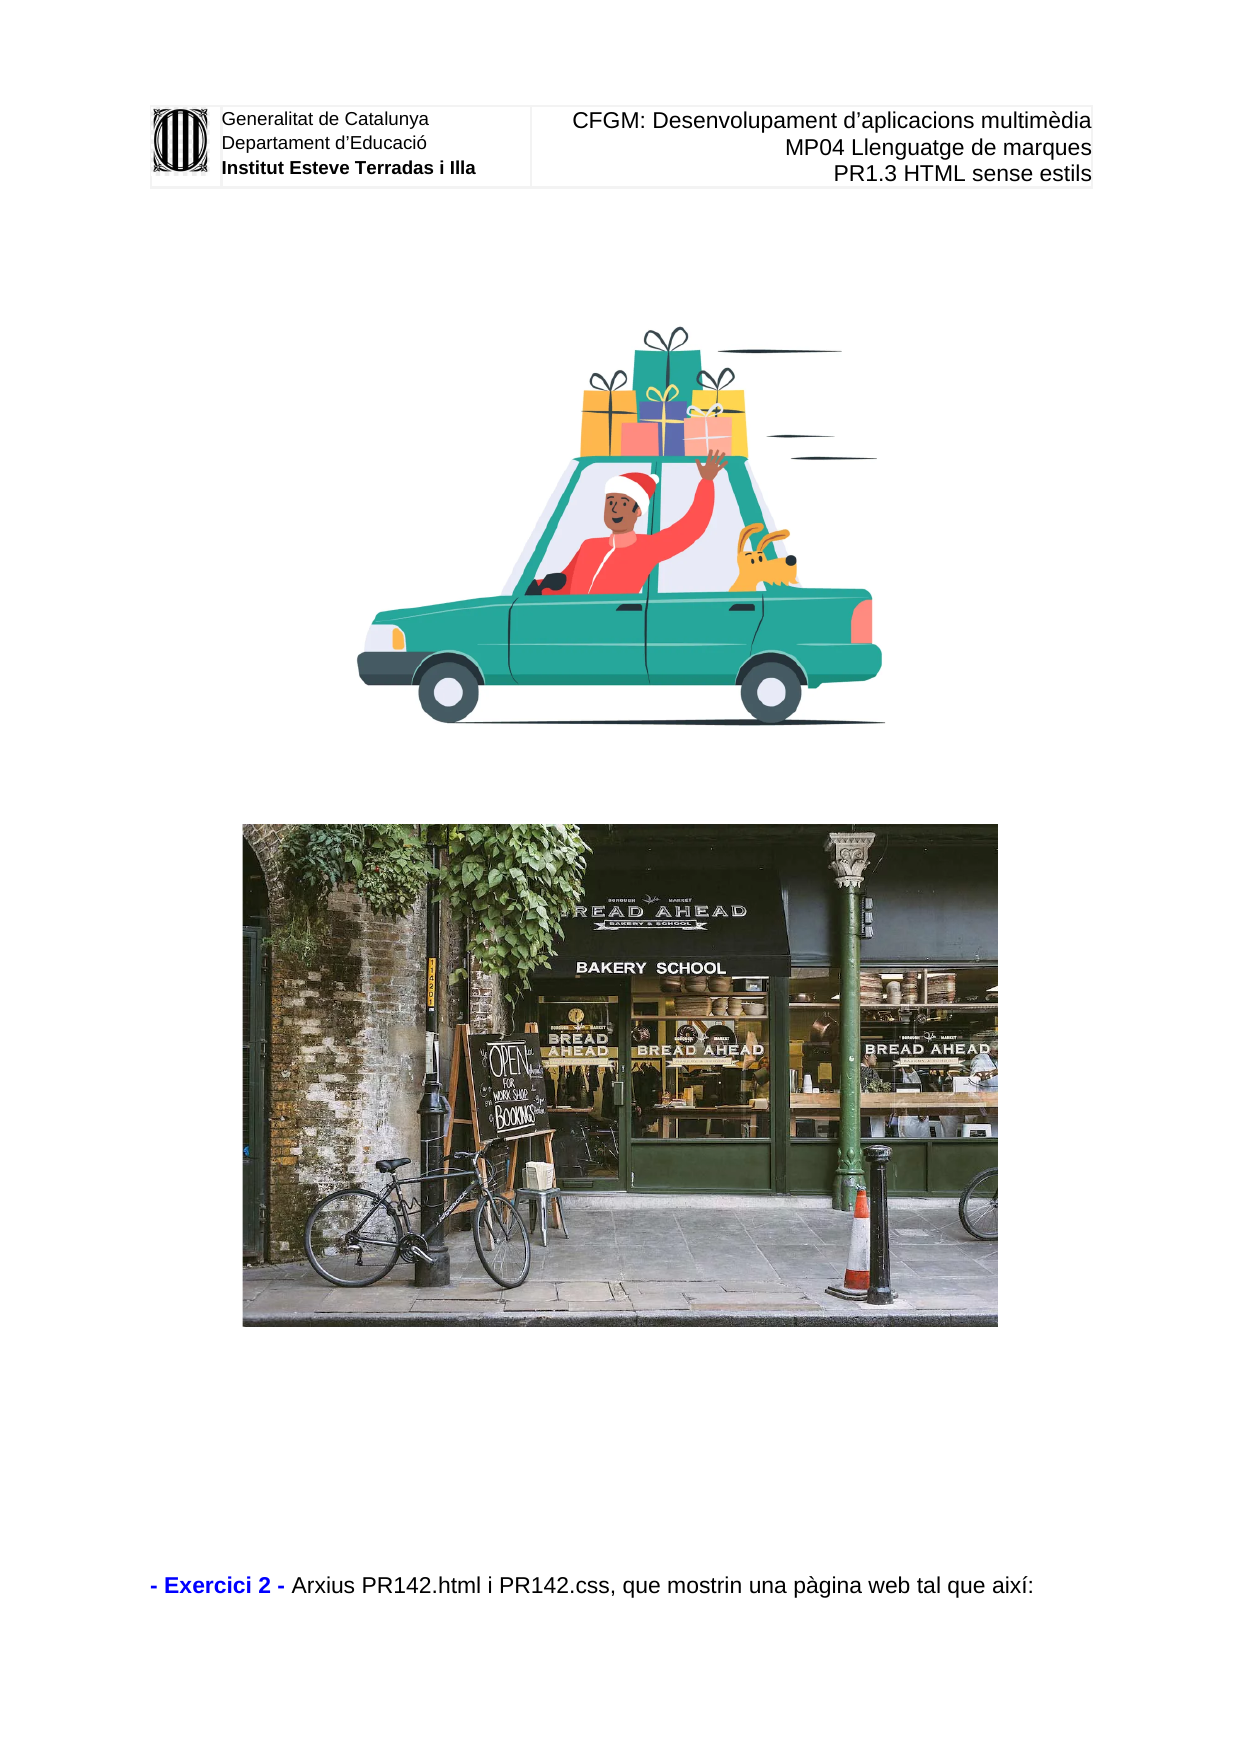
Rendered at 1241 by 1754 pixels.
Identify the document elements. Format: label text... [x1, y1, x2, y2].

picture [242, 824, 998, 1327]
picture [151, 107, 210, 176]
picture [319, 218, 922, 821]
text - Exercici 2 - Arxius PR142.html i PR142.css, que mostrin una pàgina web tal que així: [150, 1572, 1090, 1598]
